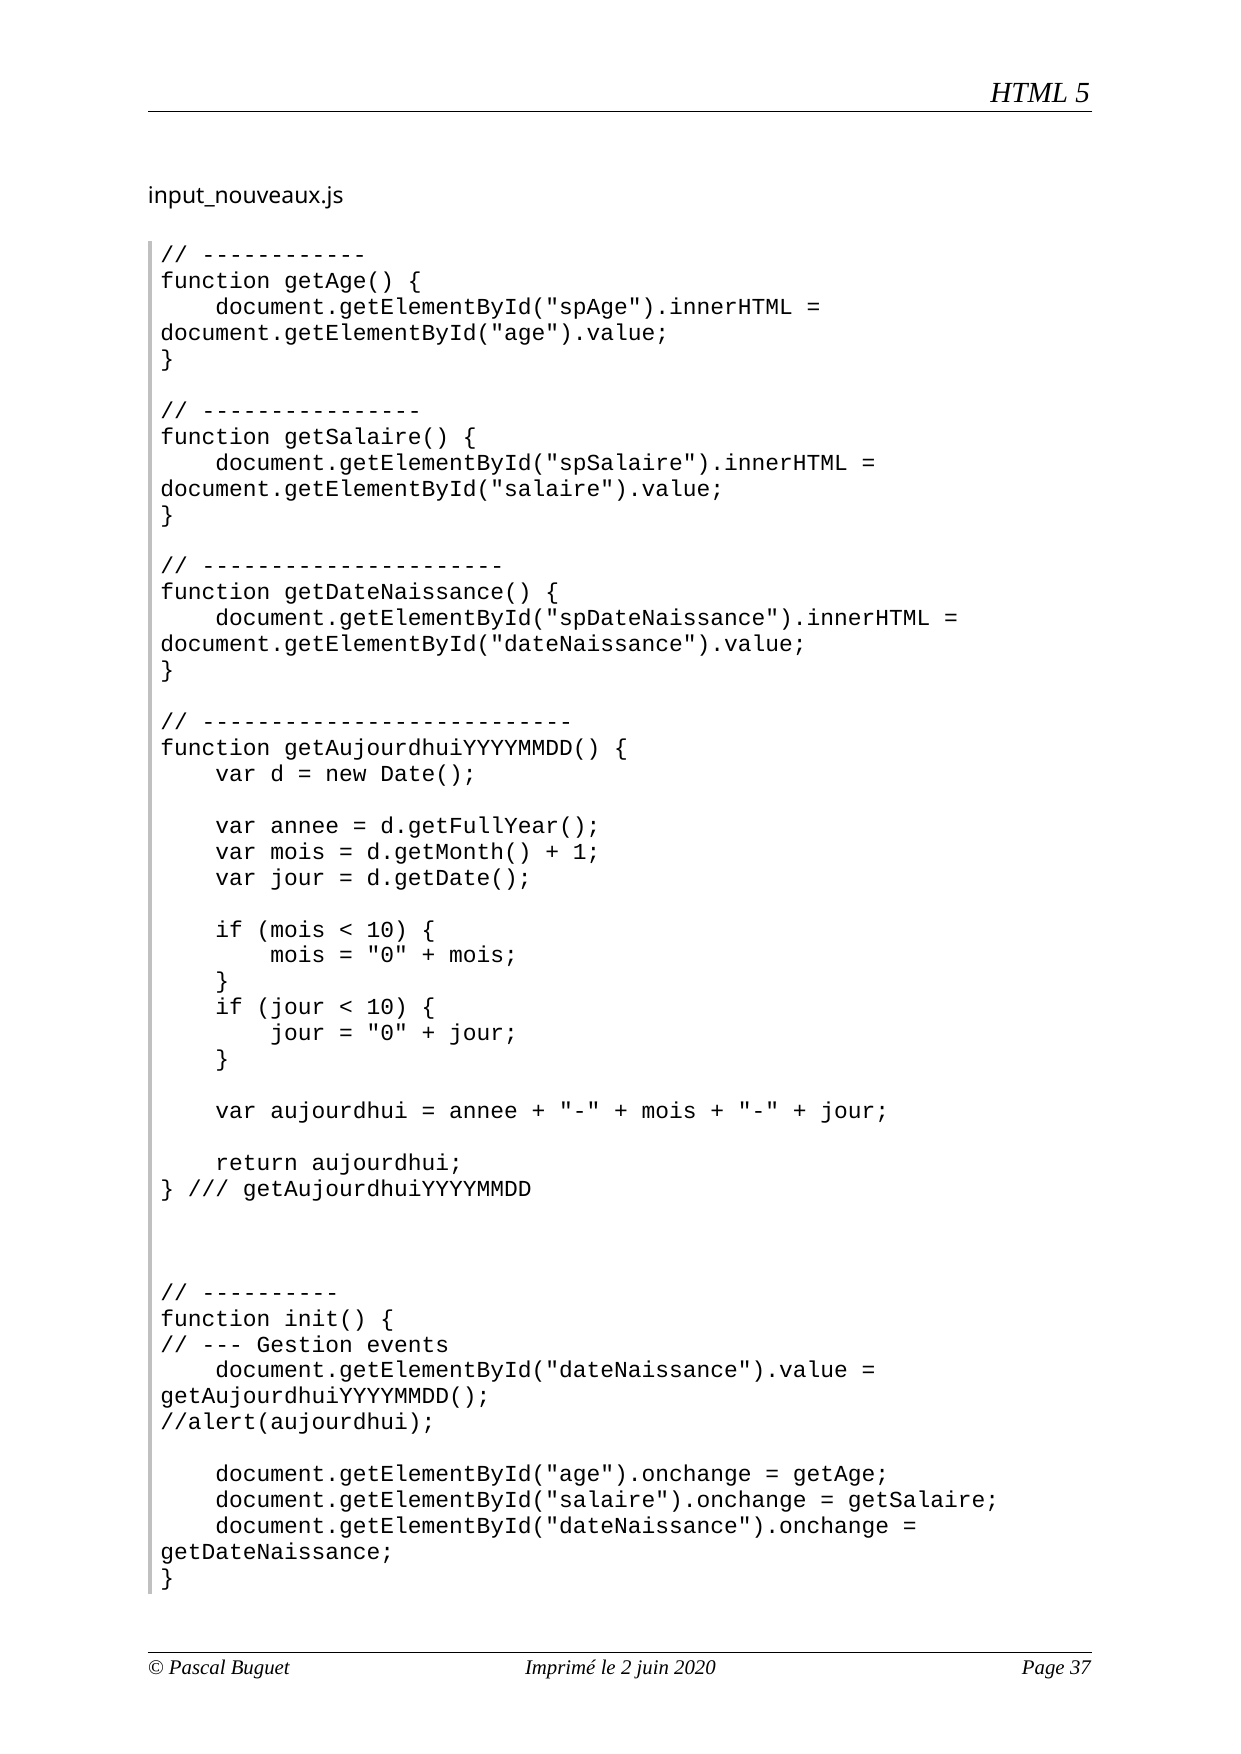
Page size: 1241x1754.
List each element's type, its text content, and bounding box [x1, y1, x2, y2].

text } [152, 658, 1092, 684]
text document.getElementById("age").onchange = getAge; [152, 1463, 1092, 1488]
text input_nouveaux.js [148, 179, 1092, 210]
text mois = "0" + mois; [152, 944, 1092, 970]
text // ---------------------- [152, 555, 1092, 581]
text function init() { [152, 1307, 1092, 1333]
text jour = "0" + jour; [152, 1022, 1092, 1048]
text } [152, 1566, 1092, 1594]
text } [152, 347, 1092, 373]
text document.getElementById("spSalaire").innerHTML = document.getElementById("salaire").value; [152, 451, 1092, 503]
text document.getElementById("dateNaissance").value = getAujourdhuiYYYYMMDD(); [152, 1359, 1092, 1411]
text document.getElementById("spAge").innerHTML = document.getElementById("age").value; [152, 295, 1092, 347]
text // --------------------------- [152, 710, 1092, 736]
text document.getElementById("salaire").onchange = getSalaire; [152, 1488, 1092, 1514]
text //alert(aujourdhui); [152, 1411, 1092, 1437]
text var jour = d.getDate(); [152, 866, 1092, 892]
text // --- Gestion events [152, 1333, 1092, 1359]
text function getDateNaissance() { [152, 581, 1092, 607]
text function getSalaire() { [152, 425, 1092, 451]
text // ---------- [152, 1281, 1092, 1307]
text return aujourdhui; [152, 1151, 1092, 1177]
text } [152, 1048, 1092, 1073]
text } [152, 503, 1092, 529]
text // ---------------- [152, 399, 1092, 425]
text var aujourdhui = annee + "-" + mois + "-" + jour; [152, 1099, 1092, 1125]
text document.getElementById("spDateNaissance").innerHTML = document.getElementById("dateNaissance").value; [152, 607, 1092, 658]
text document.getElementById("dateNaissance").onchange = getDateNaissance; [152, 1514, 1092, 1566]
text if (jour < 10) { [152, 996, 1092, 1022]
text } /// getAujourdhuiYYYYMMDD [152, 1177, 1092, 1203]
text var annee = d.getFullYear(); [152, 814, 1092, 840]
text // ------------ [152, 241, 1092, 269]
text var d = new Date(); [152, 762, 1092, 788]
text function getAge() { [152, 269, 1092, 295]
text } [152, 970, 1092, 996]
text var mois = d.getMonth() + 1; [152, 840, 1092, 866]
text function getAujourdhuiYYYYMMDD() { [152, 736, 1092, 762]
text if (mois < 10) { [152, 918, 1092, 944]
